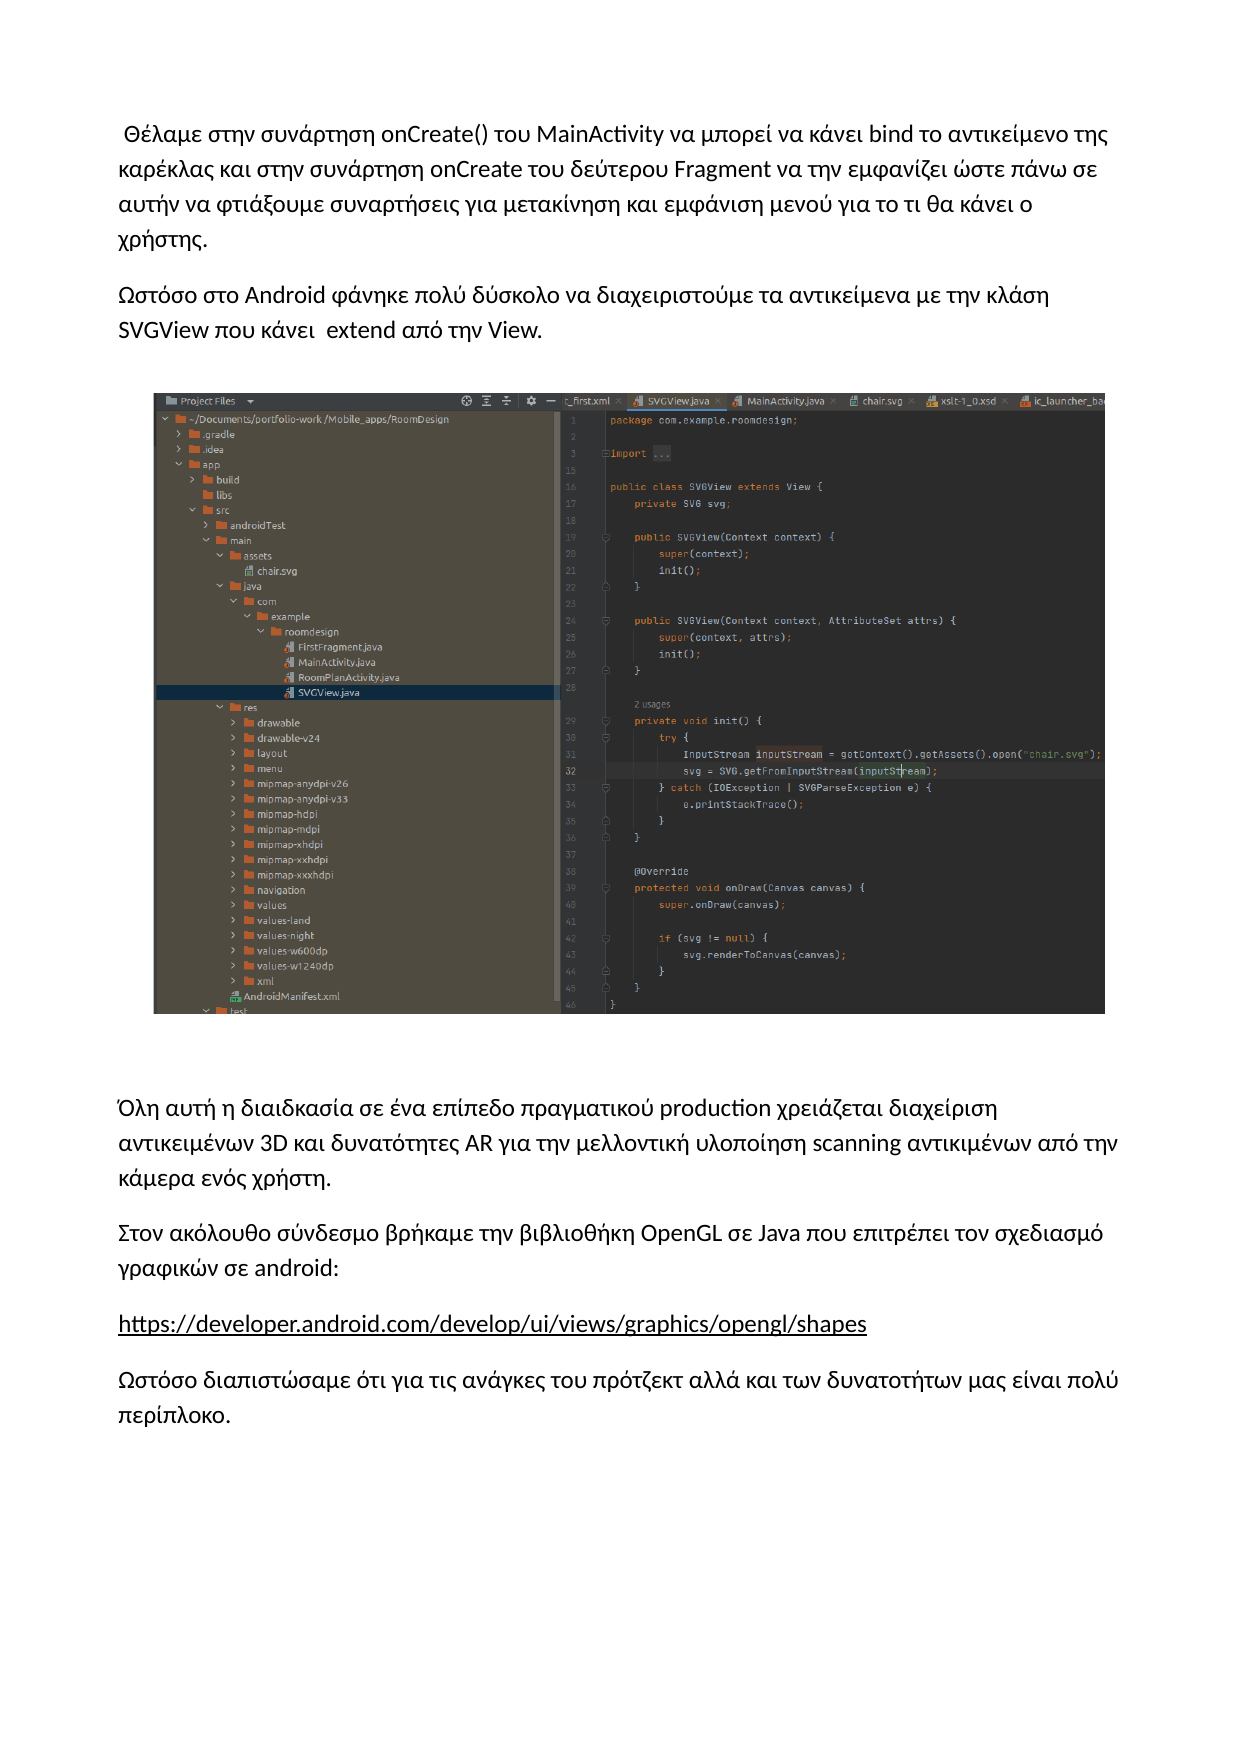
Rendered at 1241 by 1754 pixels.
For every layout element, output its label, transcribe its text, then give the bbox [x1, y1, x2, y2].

text Θέλαμε στην συνάρτηση onCreate() του MainActivity να μπορεί να κάνει bind το αντικείμενο της καρέκλας και στην συνάρτηση onCreate του δεύτερου Fragment να την εμφανίζει ώστε πάνω σε αυτήν να φτιάξουμε συναρτήσεις για μετακίνηση και εμφάνιση μενού για το τι θα κάνει ο χρήστης. [118, 118, 1122, 254]
picture [153, 393, 1105, 1014]
text Ωστόσο διαπιστώσαμε ότι για τις ανάγκες του πρότζεκτ αλλά και των δυνατοτήτων μας είναι πολύ περίπλοκο. [118, 1364, 1122, 1430]
text https://developer.android.com/develop/ui/views/graphics/opengl/shapes [118, 1308, 1122, 1339]
text Στον ακόλουθο σύνδεσμο βρήκαμε την βιβλιοθήκη OpenGL σε Java που επιτρέπει τον σχεδιασμό γραφικών σε android: [118, 1217, 1122, 1283]
text Όλη αυτή η διαιδκασία σε ένα επίπεδο πραγματικού production χρειάζεται διαχείριση αντικειμένων 3D και δυνατότητες AR για την μελλοντική υλοποίηση scanning αντικιμένων από την κάμερα ενός χρήστη. [118, 1092, 1122, 1192]
text Ωστόσο στο Android φάνηκε πολύ δύσκολο να διαχειριστούμε τα αντικείμενα με την κλάση SVGView που κάνει extend από την View. [118, 279, 1122, 344]
